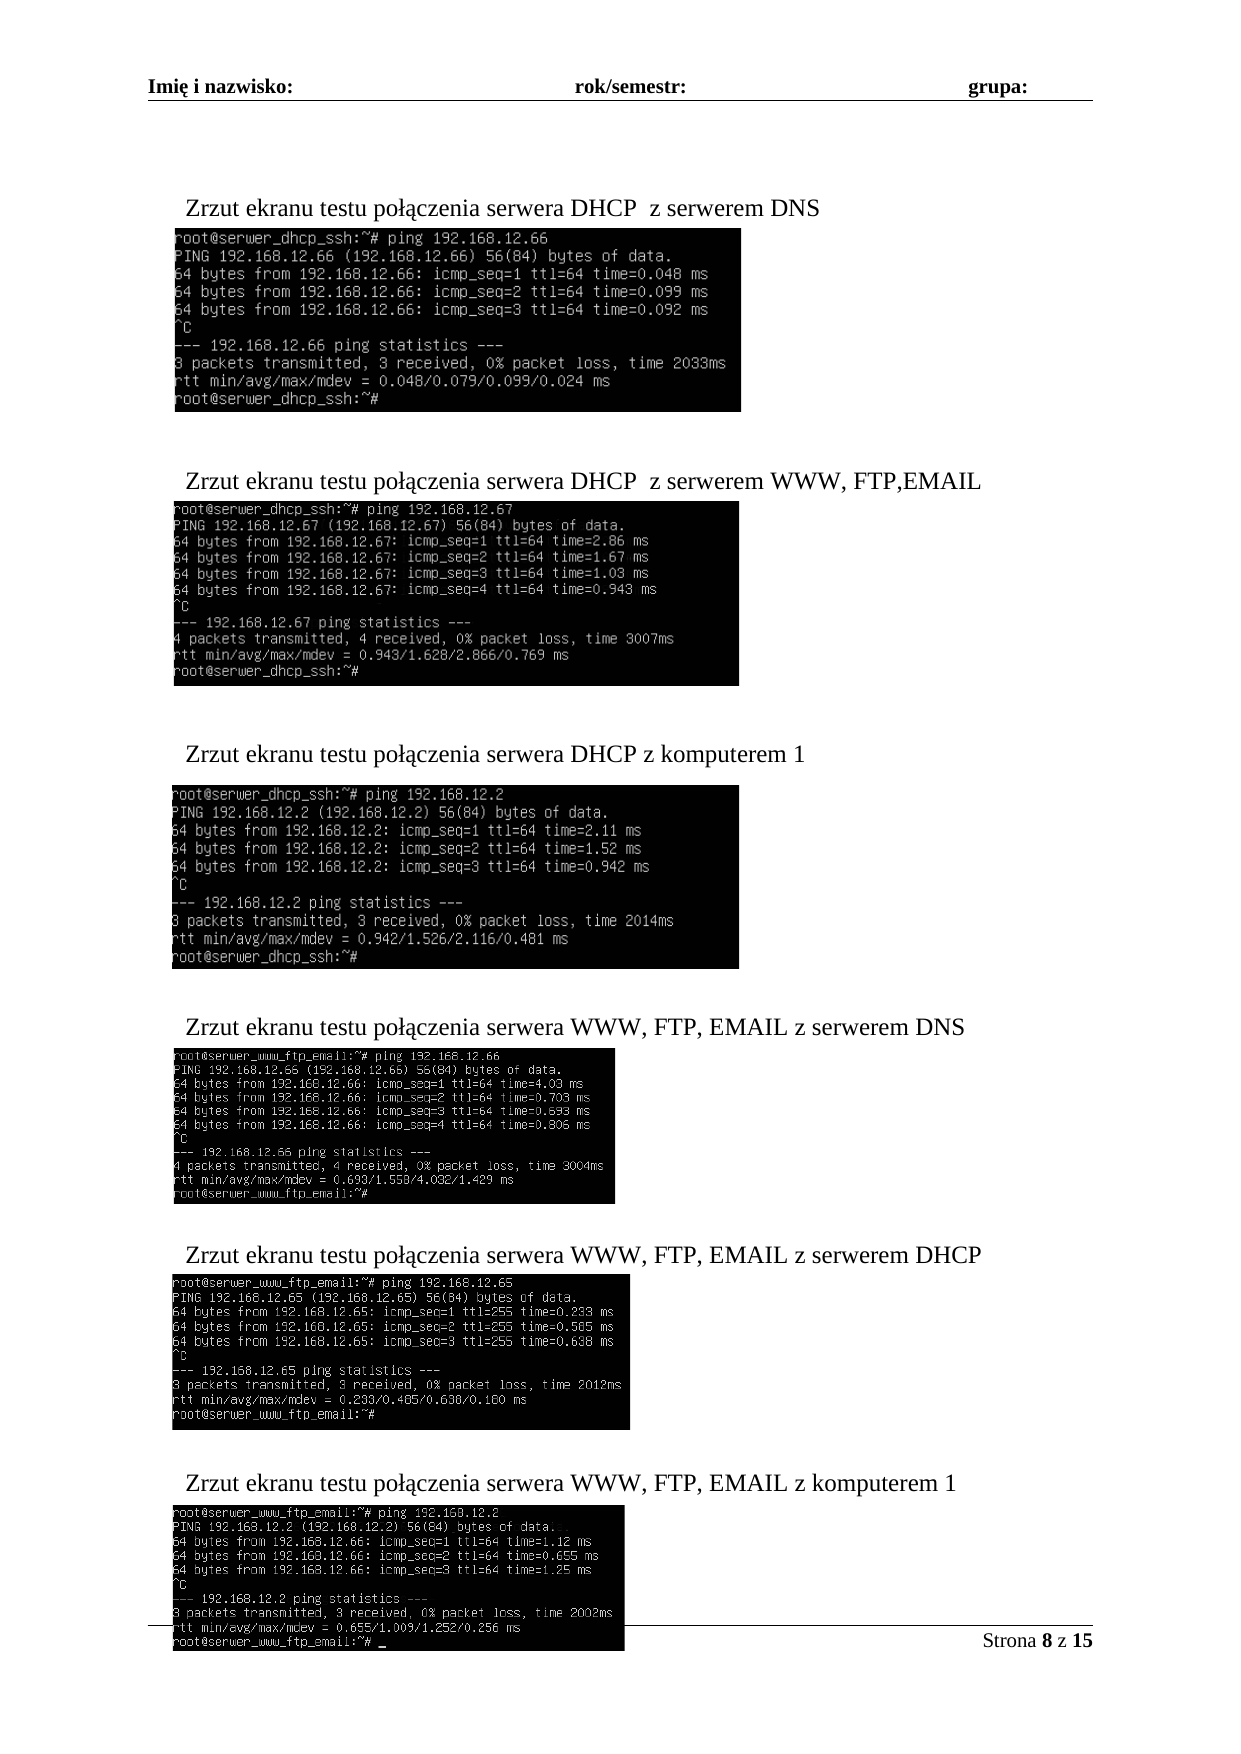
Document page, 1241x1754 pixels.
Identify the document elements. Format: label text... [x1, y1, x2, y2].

picture [172, 785, 740, 969]
picture [174, 228, 742, 412]
text Zrzut ekranu testu połączenia serwera WWW, FTP, EMAIL z serwerem DNS [185, 1012, 1093, 1041]
text Zrzut ekranu testu połączenia serwera DHCP z serwerem DNS [185, 193, 1093, 222]
text Zrzut ekranu testu połączenia serwera WWW, FTP, EMAIL z serwerem DHCP [185, 1240, 1093, 1269]
picture [172, 1505, 625, 1651]
text Zrzut ekranu testu połączenia serwera DHCP z serwerem WWW, FTP,EMAIL [185, 466, 1093, 495]
text Zrzut ekranu testu połączenia serwera WWW, FTP, EMAIL z komputerem 1 [185, 1468, 1093, 1496]
picture [173, 1048, 616, 1204]
picture [172, 1274, 631, 1430]
text Zrzut ekranu testu połączenia serwera DHCP z komputerem 1 [185, 739, 1093, 768]
picture [173, 501, 740, 686]
